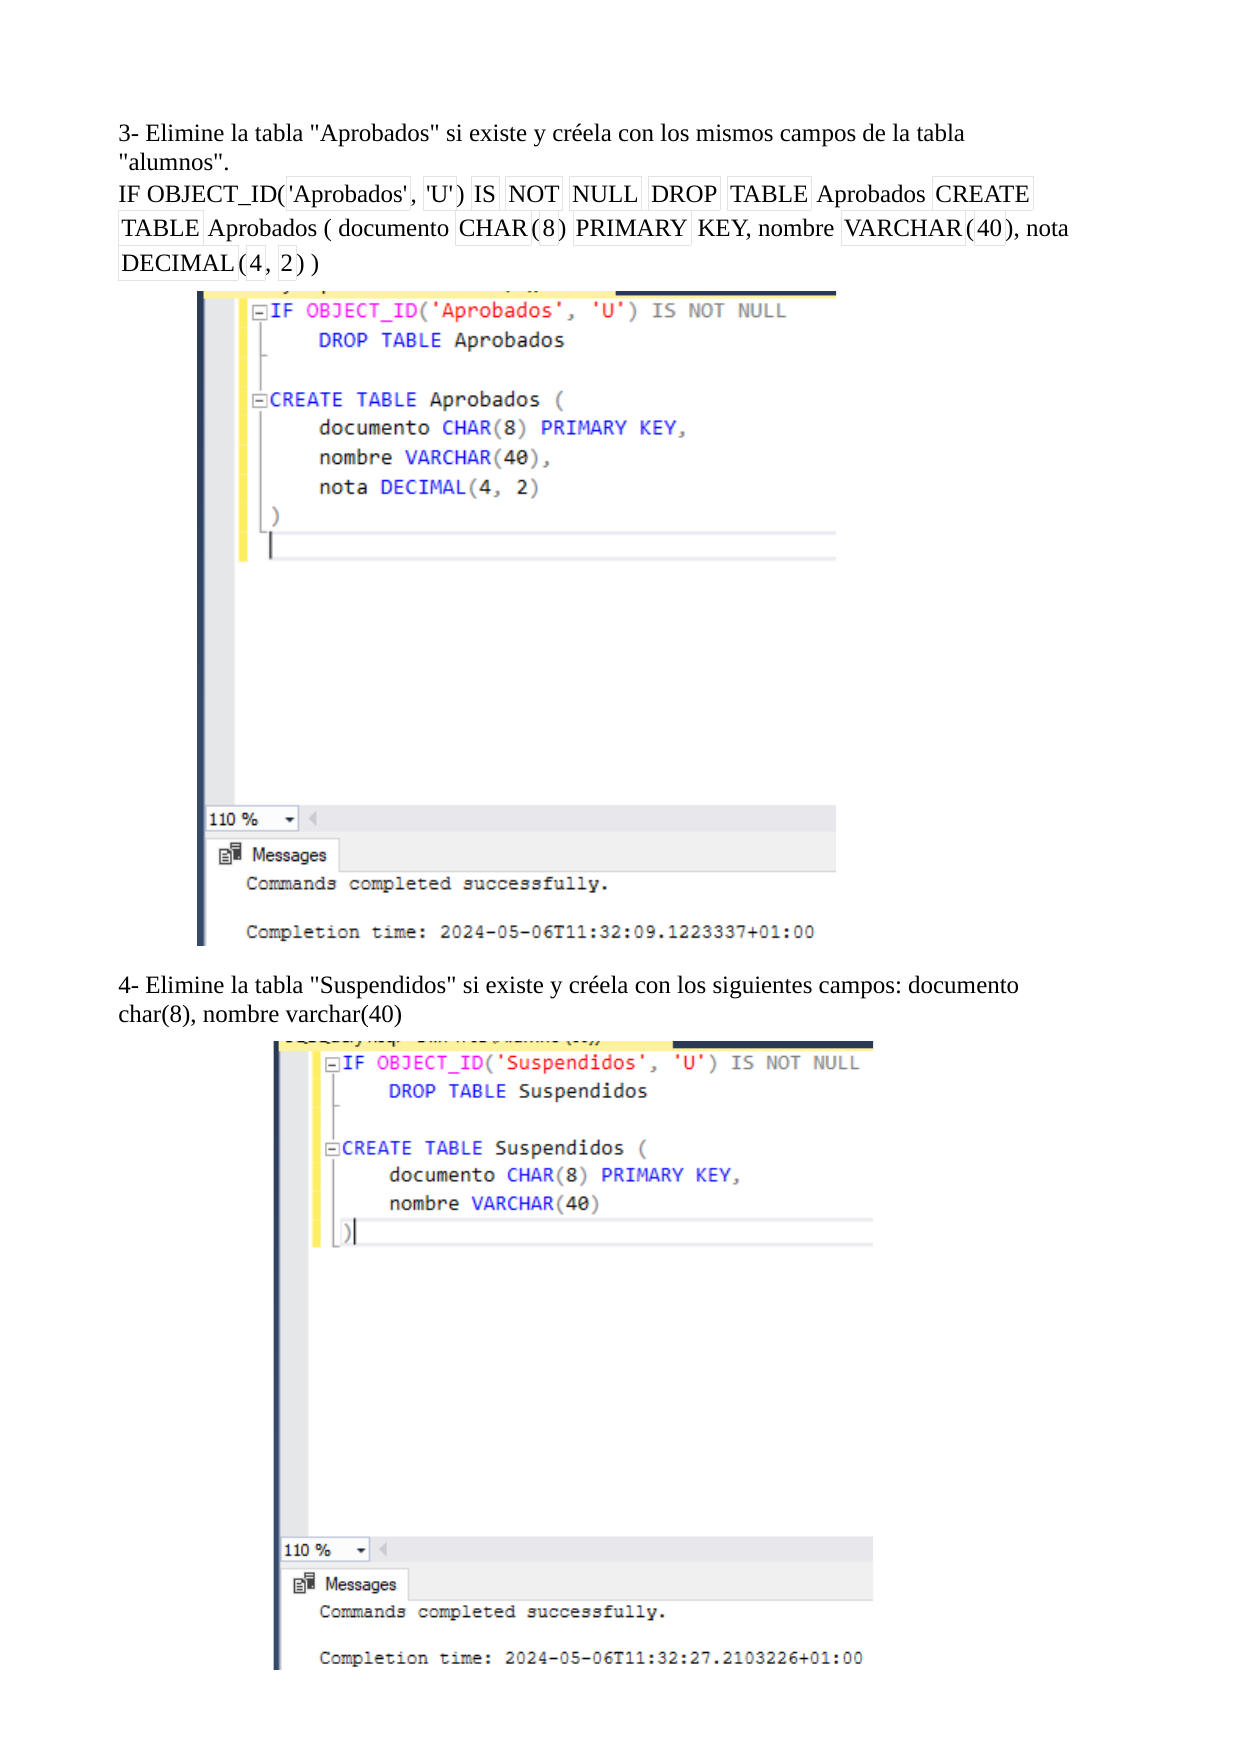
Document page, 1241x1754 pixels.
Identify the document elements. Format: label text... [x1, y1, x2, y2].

picture [273, 1041, 874, 1670]
picture [197, 291, 837, 946]
text IF OBJECT_ID('Aprobados', 'U') IS NOT NULL DROP TABLE Aprobados CREATE TABLE Aprobados ( documento CHAR(8) PRIMARY KEY, nombre VARCHAR(40), nota DECIMAL(4, 2) ) [118, 176, 1122, 309]
text 3- Elimine la tabla "Aprobados" si existe y créela con los mismos campos de la tabla [118, 118, 1122, 147]
text char(8), nombre varchar(40) [118, 999, 1122, 1027]
text 4- Elimine la tabla "Suspendidos" si existe y créela con los siguientes campos: documento [118, 970, 1122, 999]
text "alumnos". [118, 147, 1122, 176]
